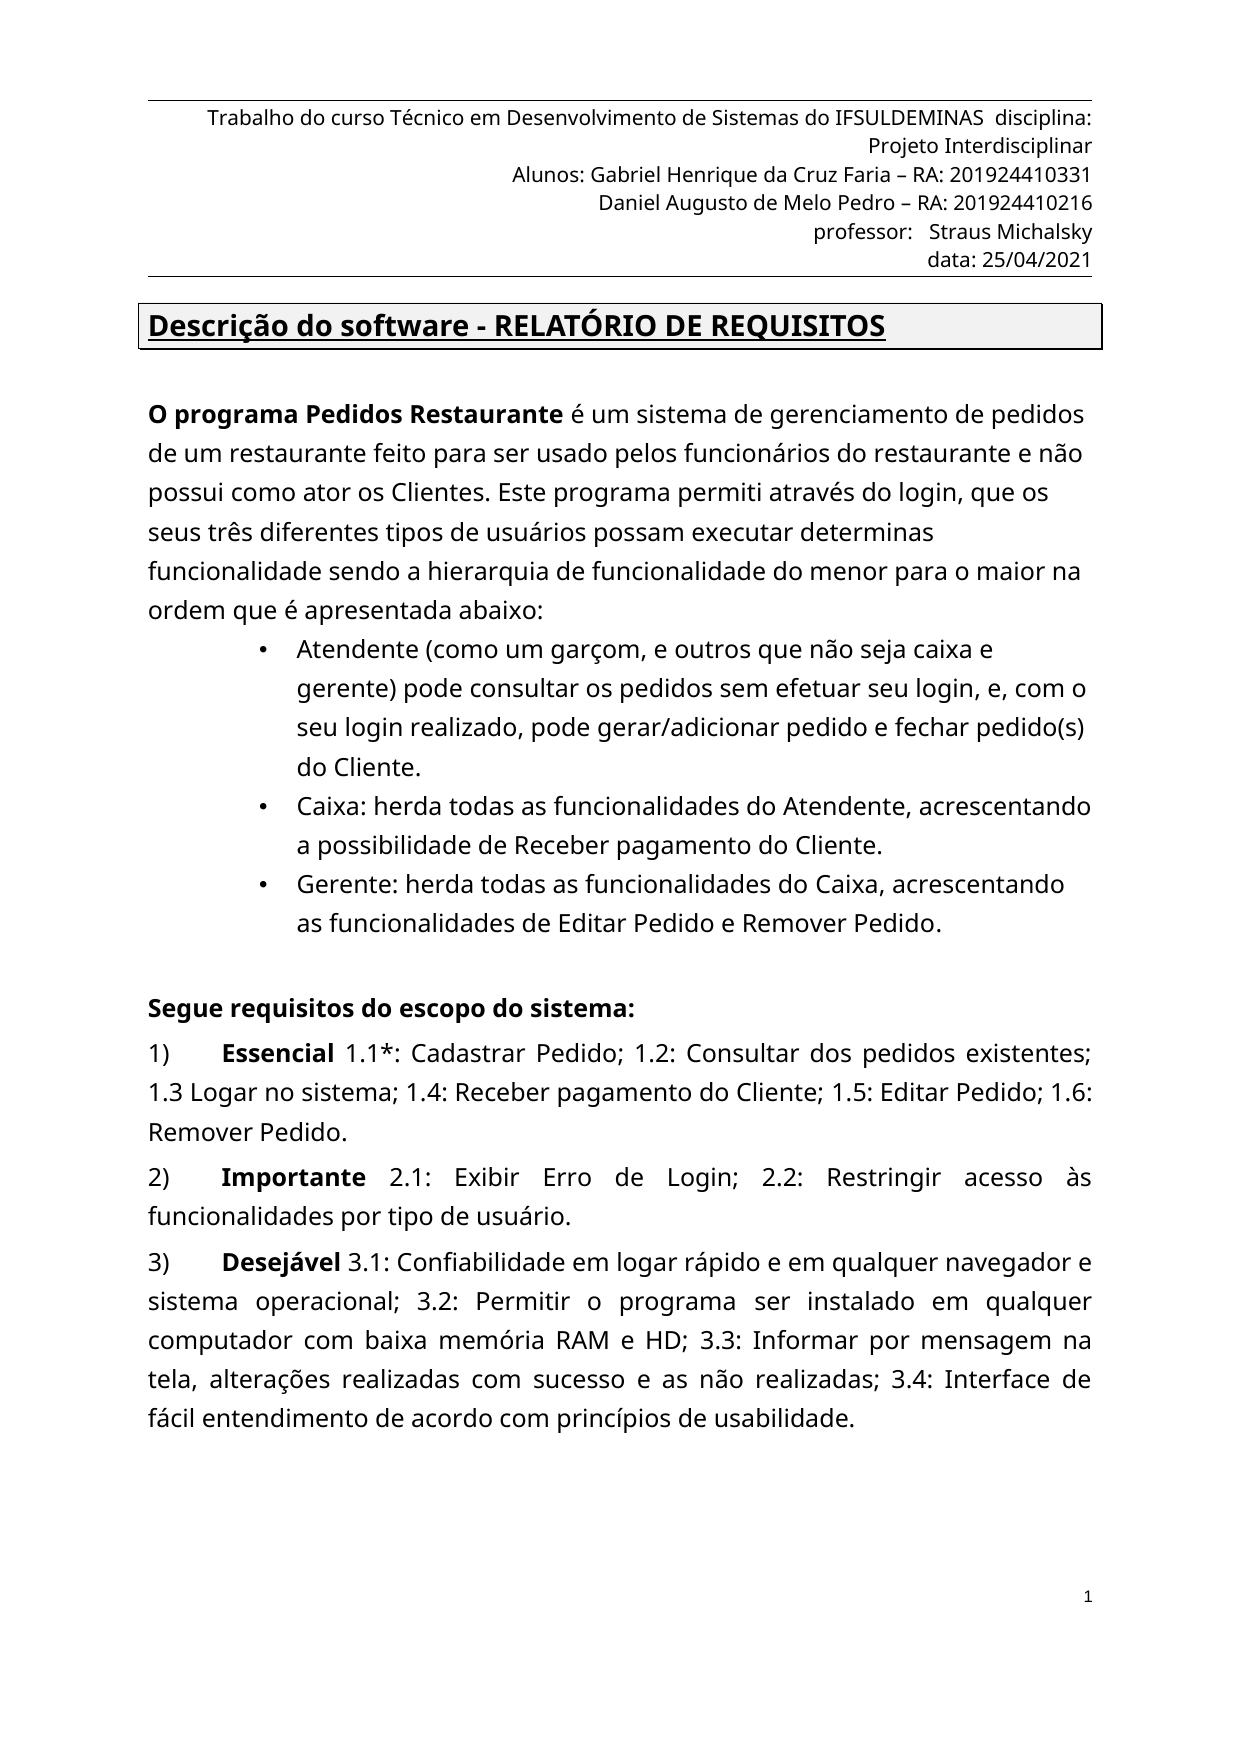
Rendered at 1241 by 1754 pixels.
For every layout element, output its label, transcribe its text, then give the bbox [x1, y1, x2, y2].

list Caixa: herda todas as funcionalidades do Atendente, acrescentando a possibilidade de Receber pagamento do Cliente. [259, 788, 1092, 862]
list Segue requisitos do escopo do sistema: [148, 990, 1092, 1024]
list Atendente (como um garçom, e outros que não seja caixa e gerente) pode consultar os pedidos sem efetuar seu login, e, com o seu login realizado, pode gerar/adicionar pedido e fechar pedido(s) do Cliente. [259, 632, 1092, 783]
subtitle Descrição do software - RELATÓRIO DE REQUISITOS [139, 304, 1101, 348]
text O programa Pedidos Restaurante é um sistema de gerenciamento de pedidos de um restaurante feito para ser usado pelos funcionários do restaurante e não possui como ator os Clientes. Este programa permiti através do login, que os seus três diferentes tipos de usuários possam executar determinas funcionalidade sendo a hierarquia de funcionalidade do menor para o maior na ordem que é apresentada abaixo: [148, 397, 1092, 627]
list Essencial 1.1*: Cadastrar Pedido; 1.2: Consultar dos pedidos existentes; 1.3 Logar no sistema; 1.4: Receber pagamento do Cliente; 1.5: Editar Pedido; 1.6: Remover Pedido. [148, 1036, 1092, 1148]
list Desejável 3.1: Confiabilidade em logar rápido e em qualquer navegador e sistema operacional; 3.2: Permitir o programa ser instalado em qualquer computador com baixa memória RAM e HD; 3.3: Informar por mensagem na tela, alterações realizadas com sucesso e as não realizadas; 3.4: Interface de fácil entendimento de acordo com princípios de usabilidade. [148, 1244, 1092, 1435]
list Importante 2.1: Exibir Erro de Login; 2.2: Restringir acesso às funcionalidades por tipo de usuário. [148, 1159, 1092, 1233]
list Gerente: herda todas as funcionalidades do Caixa, acrescentando as funcionalidades de Editar Pedido e Remover Pedido. [259, 867, 1092, 940]
